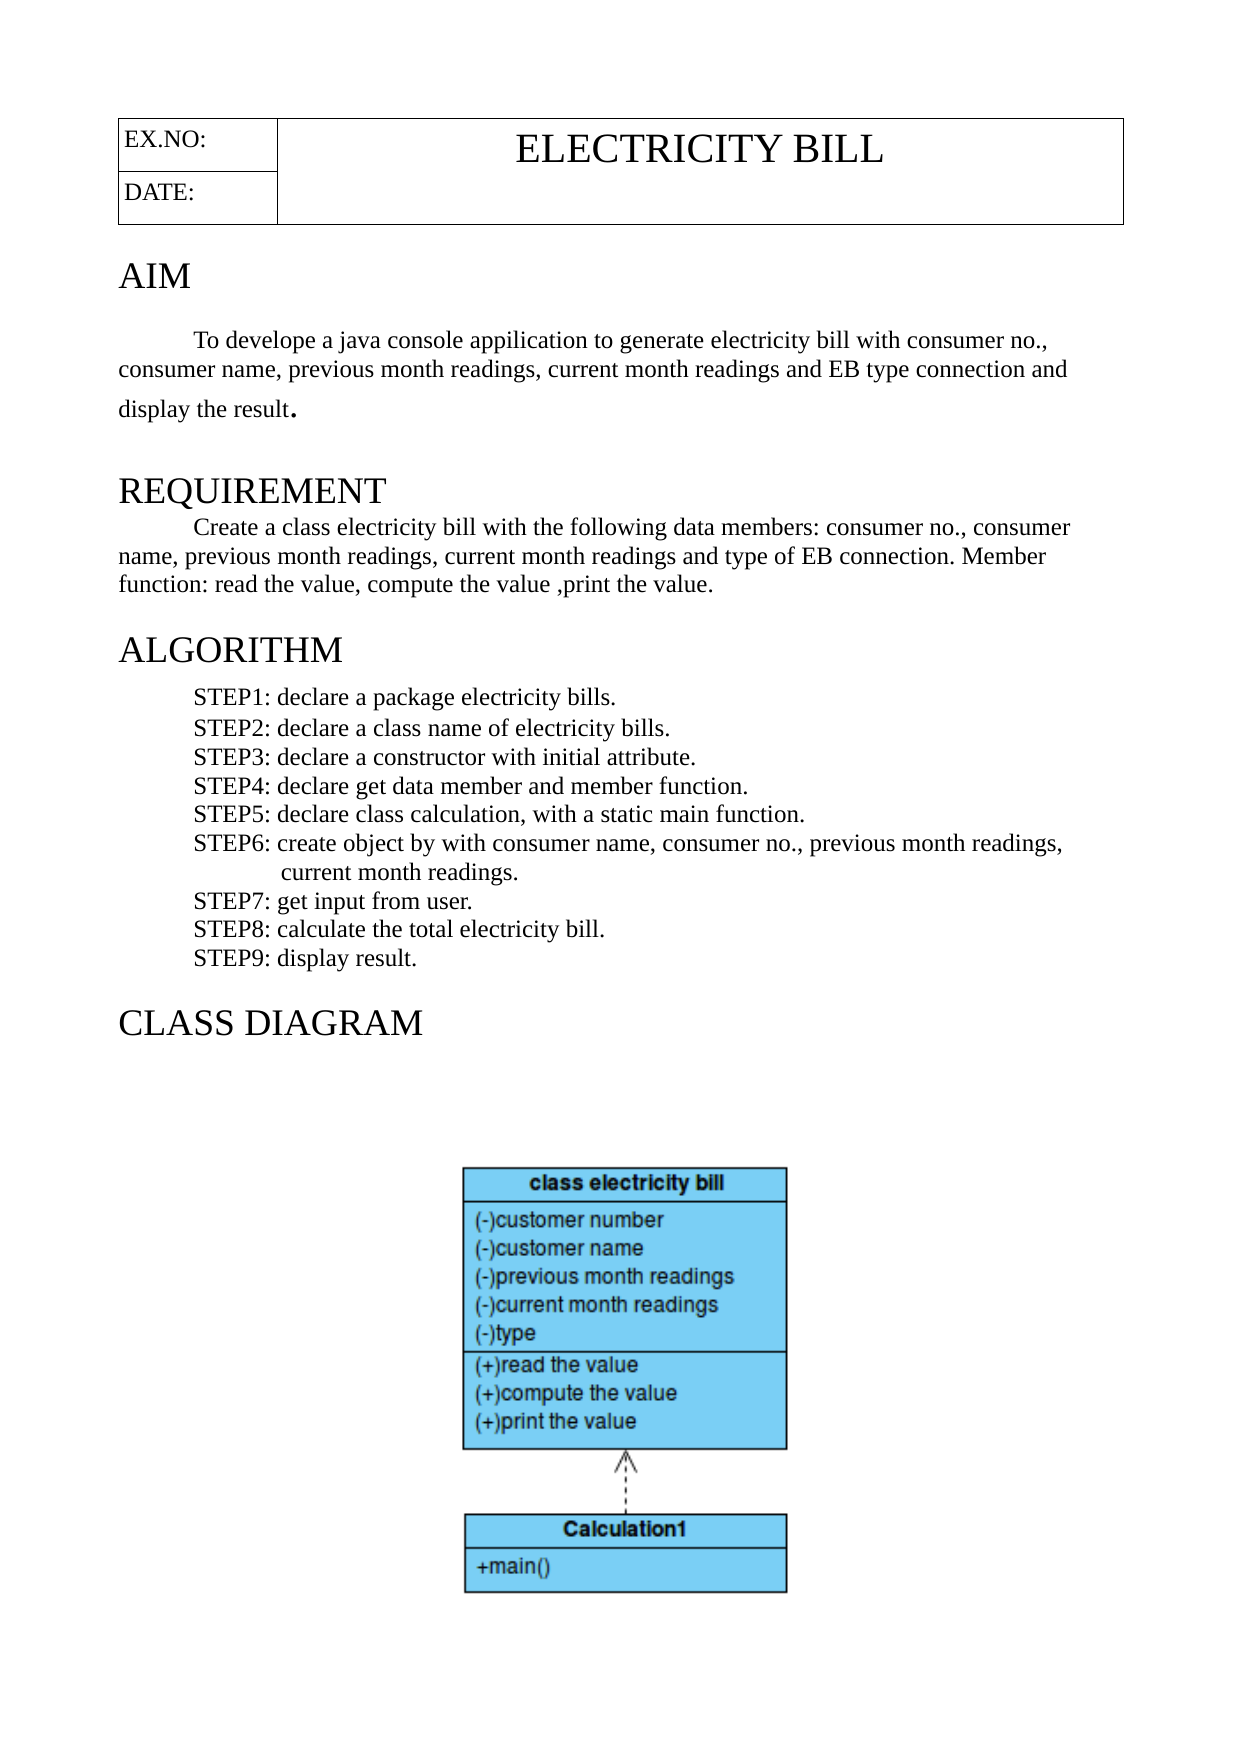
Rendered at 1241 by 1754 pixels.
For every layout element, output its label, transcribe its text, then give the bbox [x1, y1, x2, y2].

text REQUIREMENT [118, 469, 1122, 512]
text AIM [118, 253, 1122, 296]
table_header ELECTRICITY BILL [278, 119, 1123, 224]
text Create a class electricity bill with the following data members: consumer no., consumer name, previous month readings, current month readings and type of EB connection. Member function: read the value, compute the value ,print the value. [118, 512, 1122, 598]
text ALGORITHM [118, 627, 1122, 670]
text CLASS DIAGRAM [118, 1001, 1122, 1044]
text STEP3: declare a constructor with initial attribute. [118, 742, 1122, 771]
picture [448, 1142, 734, 1629]
text STEP6: create object by with consumer name, consumer no., previous month readings, current month readings. [118, 828, 1122, 886]
text STEP8: calculate the total electricity bill. [118, 914, 1122, 943]
text STEP4: declare get data member and member function. [118, 771, 1122, 799]
table_cell DATE: [119, 172, 277, 224]
text STEP2: declare a class name of electricity bills. [118, 713, 1122, 742]
text STEP1: declare a package electricity bills. [118, 670, 1122, 713]
text STEP7: get input from user. [118, 886, 1122, 914]
text STEP9: display result. [118, 943, 1122, 972]
text STEP5: declare class calculation, with a static main function. [118, 799, 1122, 828]
table_header EX.NO: [119, 119, 277, 171]
text To develope a java console appilication to generate electricity bill with consumer no., consumer name, previous month readings, current month readings and EB type connection and display the result. [118, 325, 1122, 426]
